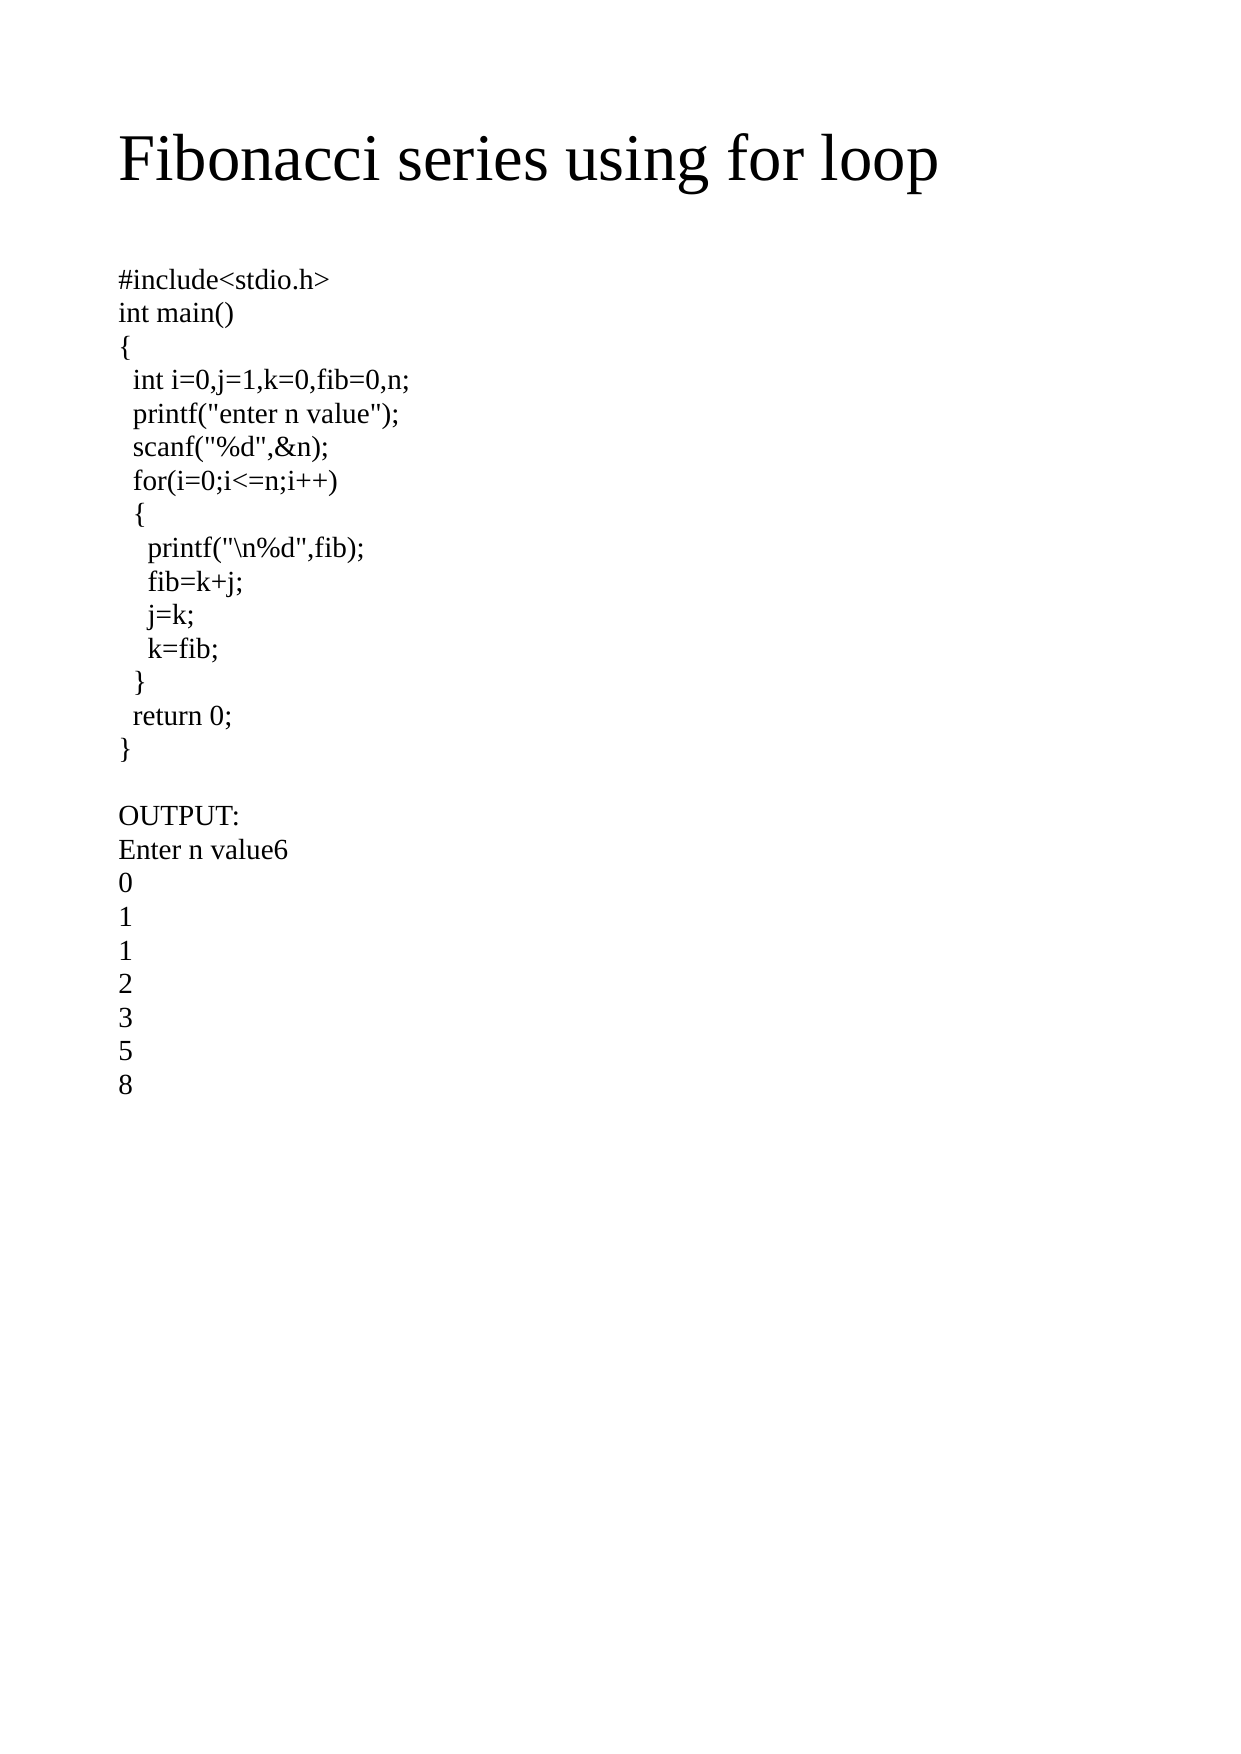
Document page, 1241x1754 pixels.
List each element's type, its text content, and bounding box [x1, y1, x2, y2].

text j=k; [118, 597, 1122, 631]
text } [118, 731, 1122, 765]
text 1 [118, 899, 1122, 933]
text #include<stdio.h> [118, 262, 1122, 295]
text 2 [118, 966, 1122, 1000]
text Enter n value6 [118, 832, 1122, 866]
text printf("enter n value"); [118, 396, 1122, 429]
text fib=k+j; [118, 564, 1122, 597]
text 0 [118, 866, 1122, 899]
text 8 [118, 1067, 1122, 1100]
text { [118, 329, 1122, 362]
text int main() [118, 295, 1122, 329]
text 1 [118, 933, 1122, 966]
text return 0; [118, 698, 1122, 731]
text for(i=0;i<=n;i++) [118, 463, 1122, 497]
text 3 [118, 1000, 1122, 1033]
text 5 [118, 1033, 1122, 1067]
text int i=0,j=1,k=0,fib=0,n; [118, 362, 1122, 396]
text scanf("%d",&n); [118, 429, 1122, 463]
text OUTPUT: [118, 798, 1122, 832]
text { [118, 497, 1122, 530]
text printf("\n%d",fib); [118, 530, 1122, 564]
text Fibonacci series using for loop [118, 118, 1122, 195]
text } [118, 664, 1122, 698]
text k=fib; [118, 631, 1122, 664]
